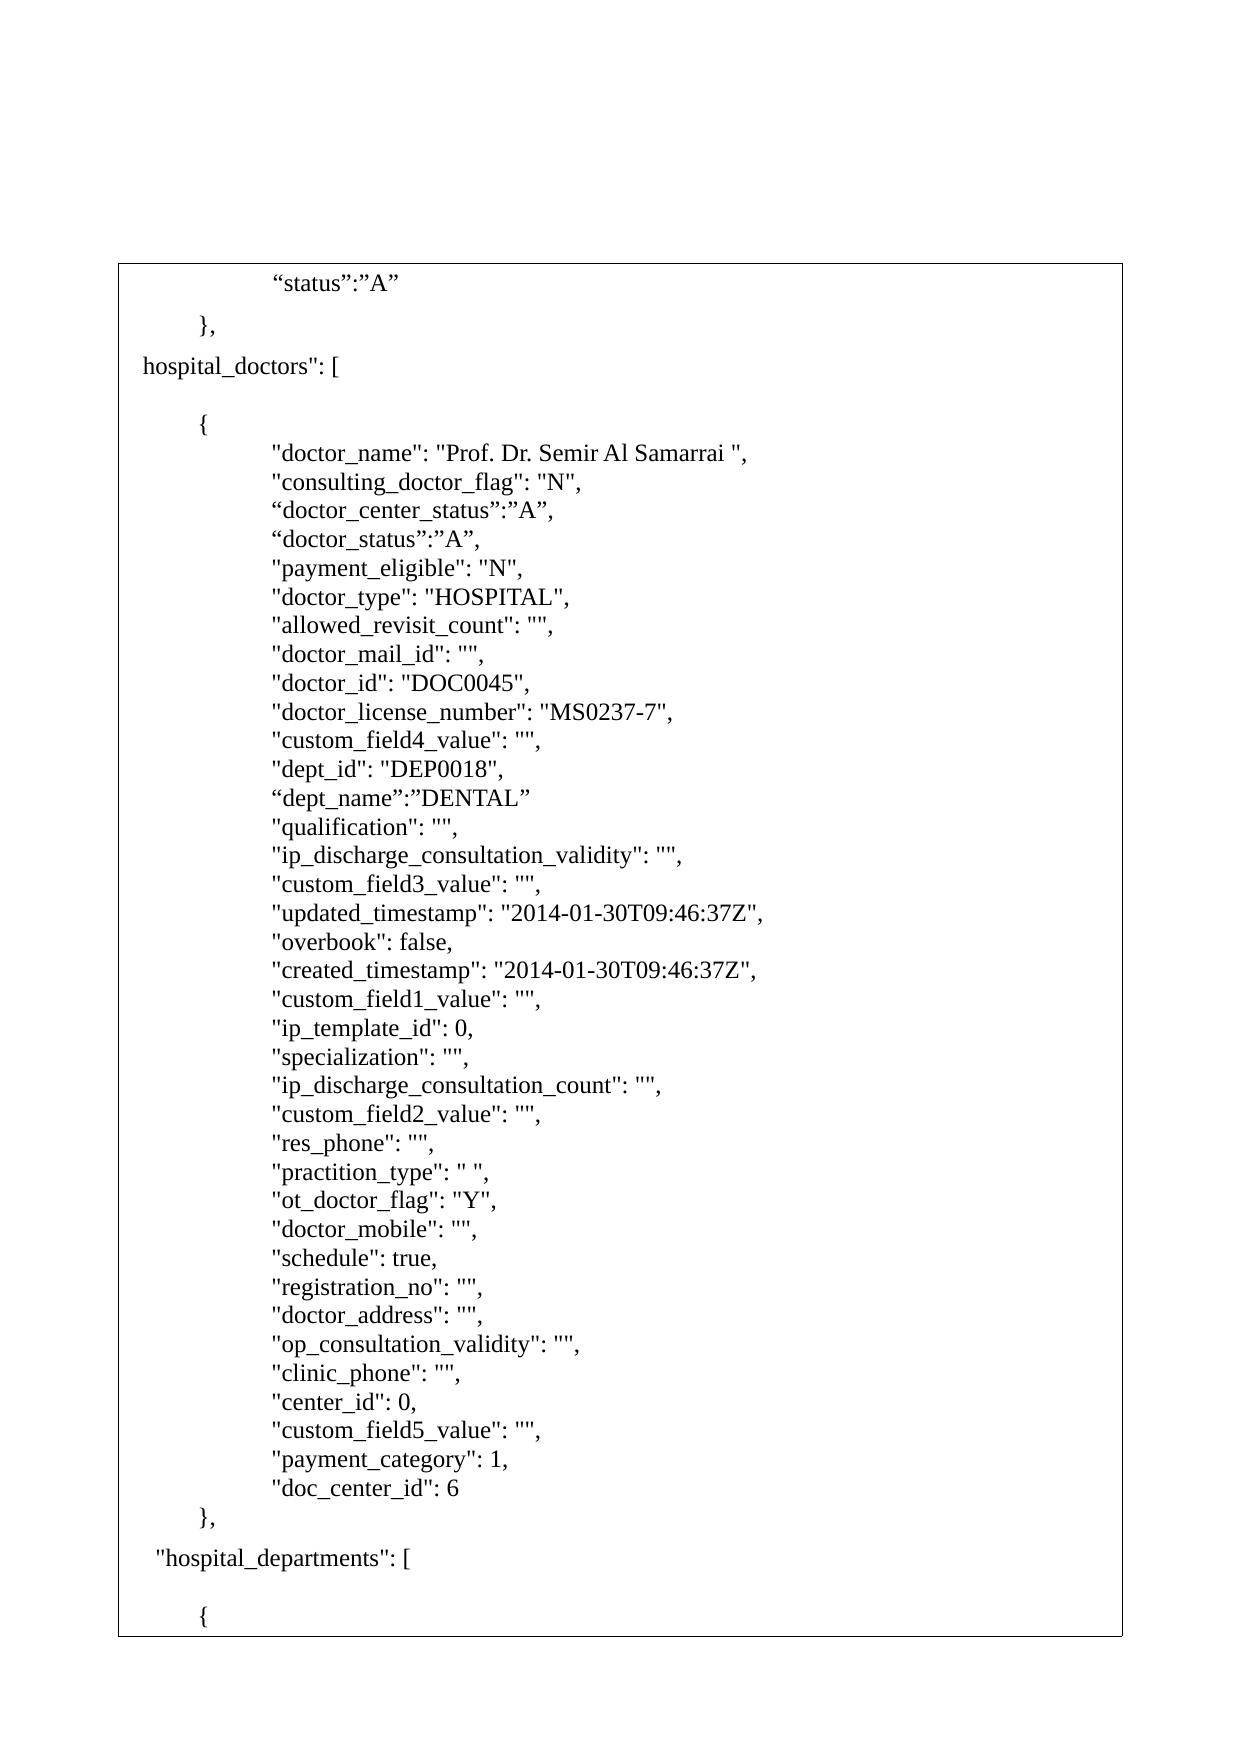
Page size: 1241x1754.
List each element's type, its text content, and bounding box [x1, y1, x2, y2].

table_cell “status”:”A” }, hospital_doctors": [ { "doctor_name": "Prof. Dr. Semir Al Samarrai ", "consulting_doctor_flag": "N", “doctor_center_status”:”A”, “doctor_status”:”A”, "payment_eligible": "N", "doctor_type": "HOSPITAL", "allowed_revisit_count": "", "doctor_mail_id": "", "doctor_id": "DOC0045", "doctor_license_number": "MS0237-7", "custom_field4_value": "", "dept_id": "DEP0018", “dept_name”:”DENTAL” "qualification": "", "ip_discharge_consultation_validity": "", "custom_field3_value": "", "updated_timestamp": "2014-01-30T09:46:37Z", "overbook": false, "created_timestamp": "2014-01-30T09:46:37Z", "custom_field1_value": "", "ip_template_id": 0, "specialization": "", "ip_discharge_consultation_count": "", "custom_field2_value": "", "res_phone": "", "practition_type": " ", "ot_doctor_flag": "Y", "doctor_mobile": "", "schedule": true, "registration_no": "", "doctor_address": "", "op_consultation_validity": "", "clinic_phone": "", "center_id": 0, "custom_field5_value": "", "payment_category": 1, "doc_center_id": 6 }, "hospital_departments": [ { [119, 264, 1122, 1636]
